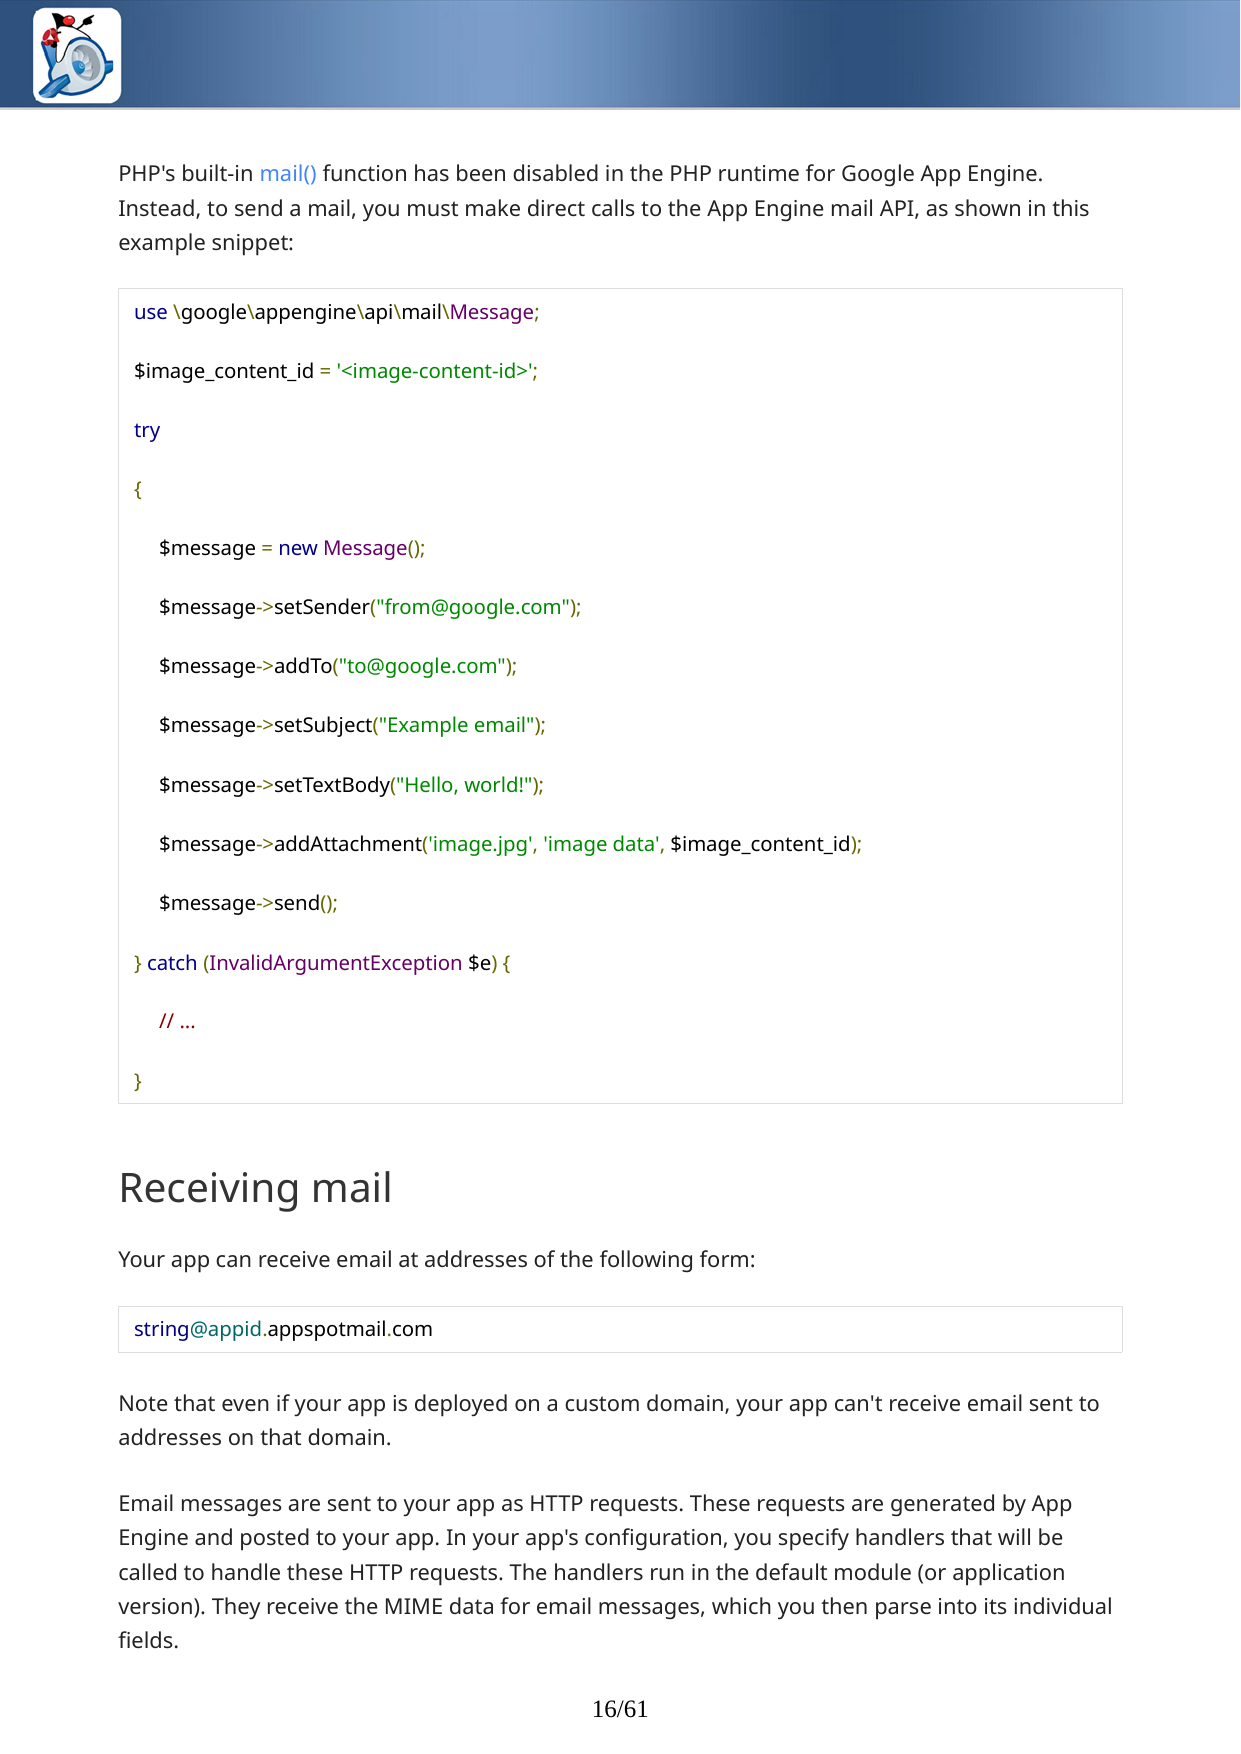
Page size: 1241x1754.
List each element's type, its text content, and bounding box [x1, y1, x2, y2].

text Receiving mail [118, 1119, 1122, 1214]
text string@appid.appspotmail.com [119, 1307, 1122, 1352]
text Email messages are sent to your app as HTTP requests. These requests are generated by App Engine and posted to your app. In your app's configuration, you specify handlers that will be called to handle these HTTP requests. The handlers run in the default module (or application version). They receive the MIME data for email messages, which you then parse into its individual fields. [118, 1483, 1122, 1655]
text // ... [119, 998, 1122, 1035]
text $message->setSubject("Example email"); [119, 702, 1122, 739]
text Note that even if your app is deployed on a custom domain, your app can't receive email sent to addresses on that domain. [118, 1383, 1122, 1452]
text PHP's built-in mail() function has been disabled in the PHP runtime for Google App Engine. Instead, to send a mail, you must make direct calls to the App Engine mail API, as shown in this example snippet: [118, 153, 1122, 257]
text Your app can receive email at addresses of the following form: [118, 1240, 1122, 1274]
text $message->addAttachment('image.jpg', 'image data', $image_content_id); [119, 820, 1122, 858]
text try [119, 406, 1122, 443]
text $message->addTo("to@google.com"); [119, 642, 1122, 680]
text $message->send(); [119, 879, 1122, 917]
text $image_content_id = '<image-content-id>'; [119, 347, 1122, 384]
text $message->setTextBody("Hello, world!"); [119, 761, 1122, 798]
text $message->setSender("from@google.com"); [119, 583, 1122, 621]
picture [0, 0, 1241, 110]
text $message = new Message(); [119, 524, 1122, 561]
text } catch (InvalidArgumentException $e) { [119, 939, 1122, 976]
text use \google\appengine\api\mail\Message; [119, 289, 1122, 325]
text { [119, 465, 1122, 502]
text } [119, 1057, 1122, 1103]
